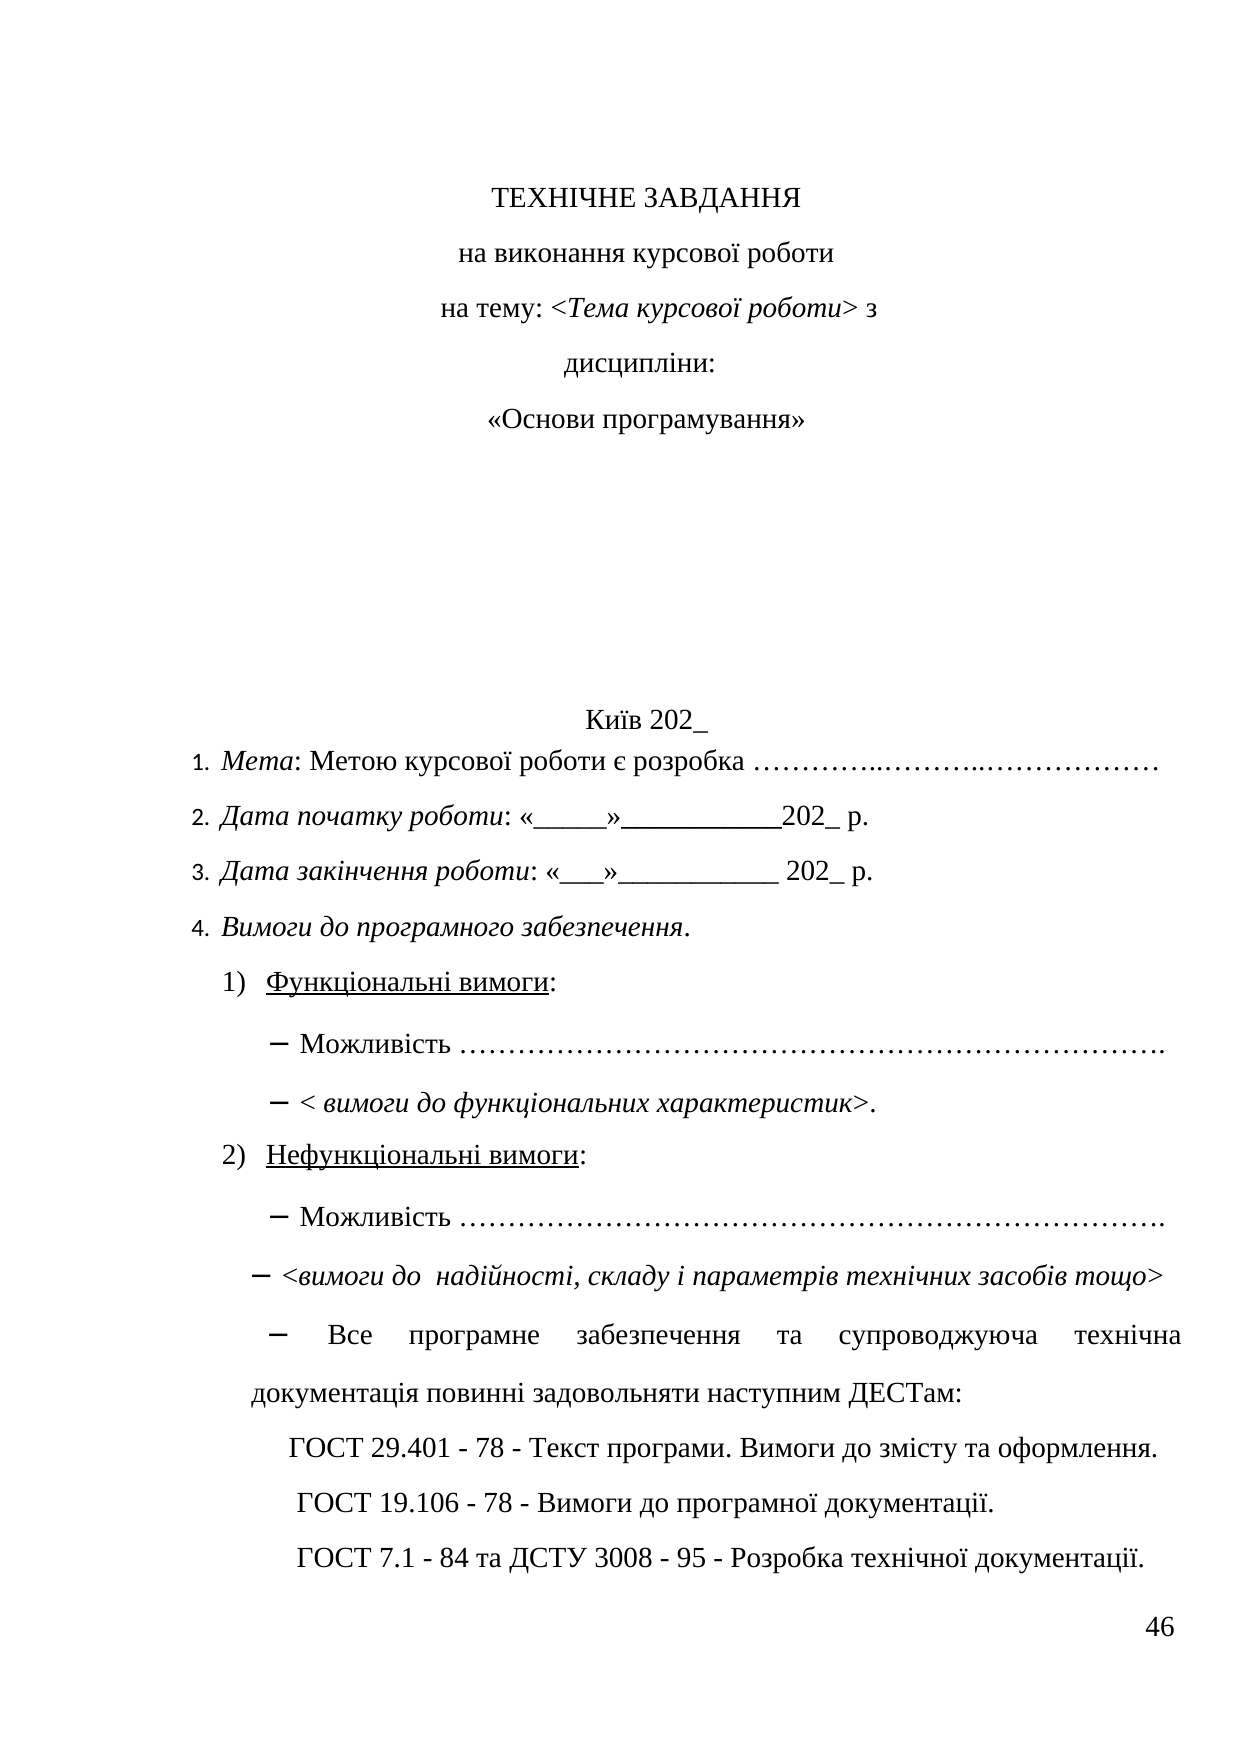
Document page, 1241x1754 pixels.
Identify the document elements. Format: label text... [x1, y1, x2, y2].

text − < вимоги до функціональних характеристик>. [267, 1081, 1188, 1121]
list Мета: Метою курсової роботи є розробка …………..………..……………… [191, 743, 1185, 777]
text ГОСТ 7.1 - 84 та ДСТУ 3008 - 95 - Розробка технічної документації. [296, 1540, 1182, 1574]
text ТЕХНІЧНЕ ЗАВДАННЯ [150, 180, 1149, 213]
text − Все програмне забезпечення та супроводжуюча технічна документація повинні задовольняти наступним ДЕСТам: [251, 1313, 1182, 1408]
text − <вимоги до надійності, складу і параметрів технічних засобів тощо> [103, 1254, 1178, 1294]
list Дата закінчення роботи: «___»___________ 202_ р. [191, 853, 1185, 887]
text ГОСТ 19.106 - 78 - Вимоги до програмної документації. [296, 1485, 1182, 1519]
text Київ 202_ [150, 702, 1150, 736]
list Функціональні вимоги: [222, 964, 1182, 998]
text на виконання курсової роботи [150, 235, 1150, 268]
text ГОСТ 29.401 - 78 - Текст програми. Вимоги до змісту та оформлення. [104, 1430, 1166, 1464]
text − Можливість ………………………………………………………………. [267, 1022, 1182, 1062]
list Вимоги до програмного забезпечення. [191, 909, 1185, 942]
text «Основи програмування» [150, 401, 1150, 434]
list Нефункціональні вимоги: [222, 1137, 1182, 1171]
text − Можливість ………………………………………………………………. [267, 1195, 1182, 1235]
text на тему: <Тема курсової роботи> з дисципліни: [440, 290, 877, 379]
list Дата початку роботи: «_____»___________202_ р. [191, 798, 1185, 831]
